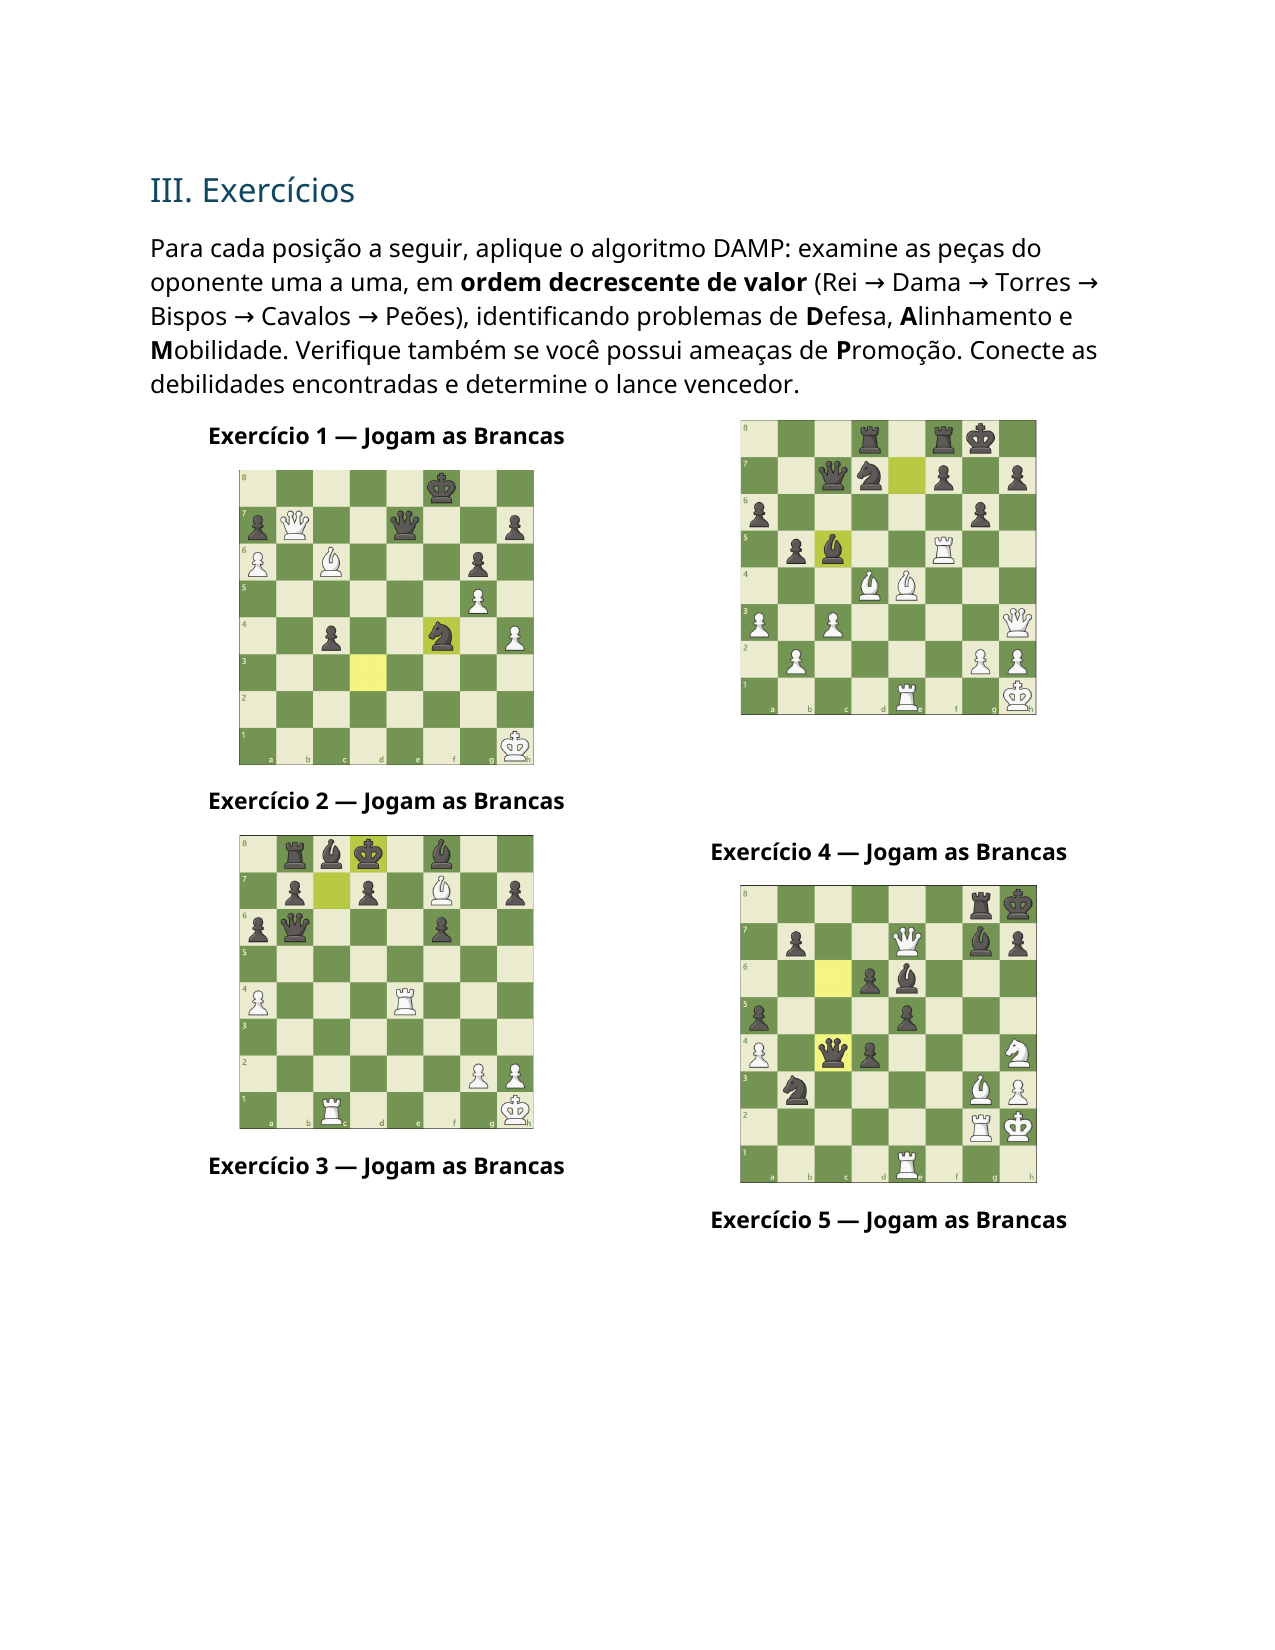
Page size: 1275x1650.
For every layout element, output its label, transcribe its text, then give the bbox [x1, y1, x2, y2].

text Exercício 3 — Jogam as Brancas [150, 1150, 623, 1181]
picture [239, 835, 534, 1129]
text Exercício 5 — Jogam as Brancas [652, 1204, 1125, 1235]
text Para cada posição a seguir, aplique o algoritmo DAMP: examine as peças do oponente uma a uma, em ordem decrescente de valor (Rei → Dama → Torres → Bispos → Cavalos → Peões), identificando problemas de Defesa, Alinhamento e Mobilidade. Verifique também se você possui ameaças de Promoção. Conecte as debilidades encontradas e determine o lance vencedor. [150, 231, 1125, 401]
picture [740, 885, 1037, 1183]
text Exercício 1 — Jogam as Brancas [150, 420, 623, 451]
picture [239, 470, 534, 765]
picture [740, 420, 1037, 715]
subtitle III. Exercícios [150, 167, 1125, 212]
text Exercício 4 — Jogam as Brancas [652, 836, 1125, 867]
text Exercício 2 — Jogam as Brancas [150, 785, 623, 816]
